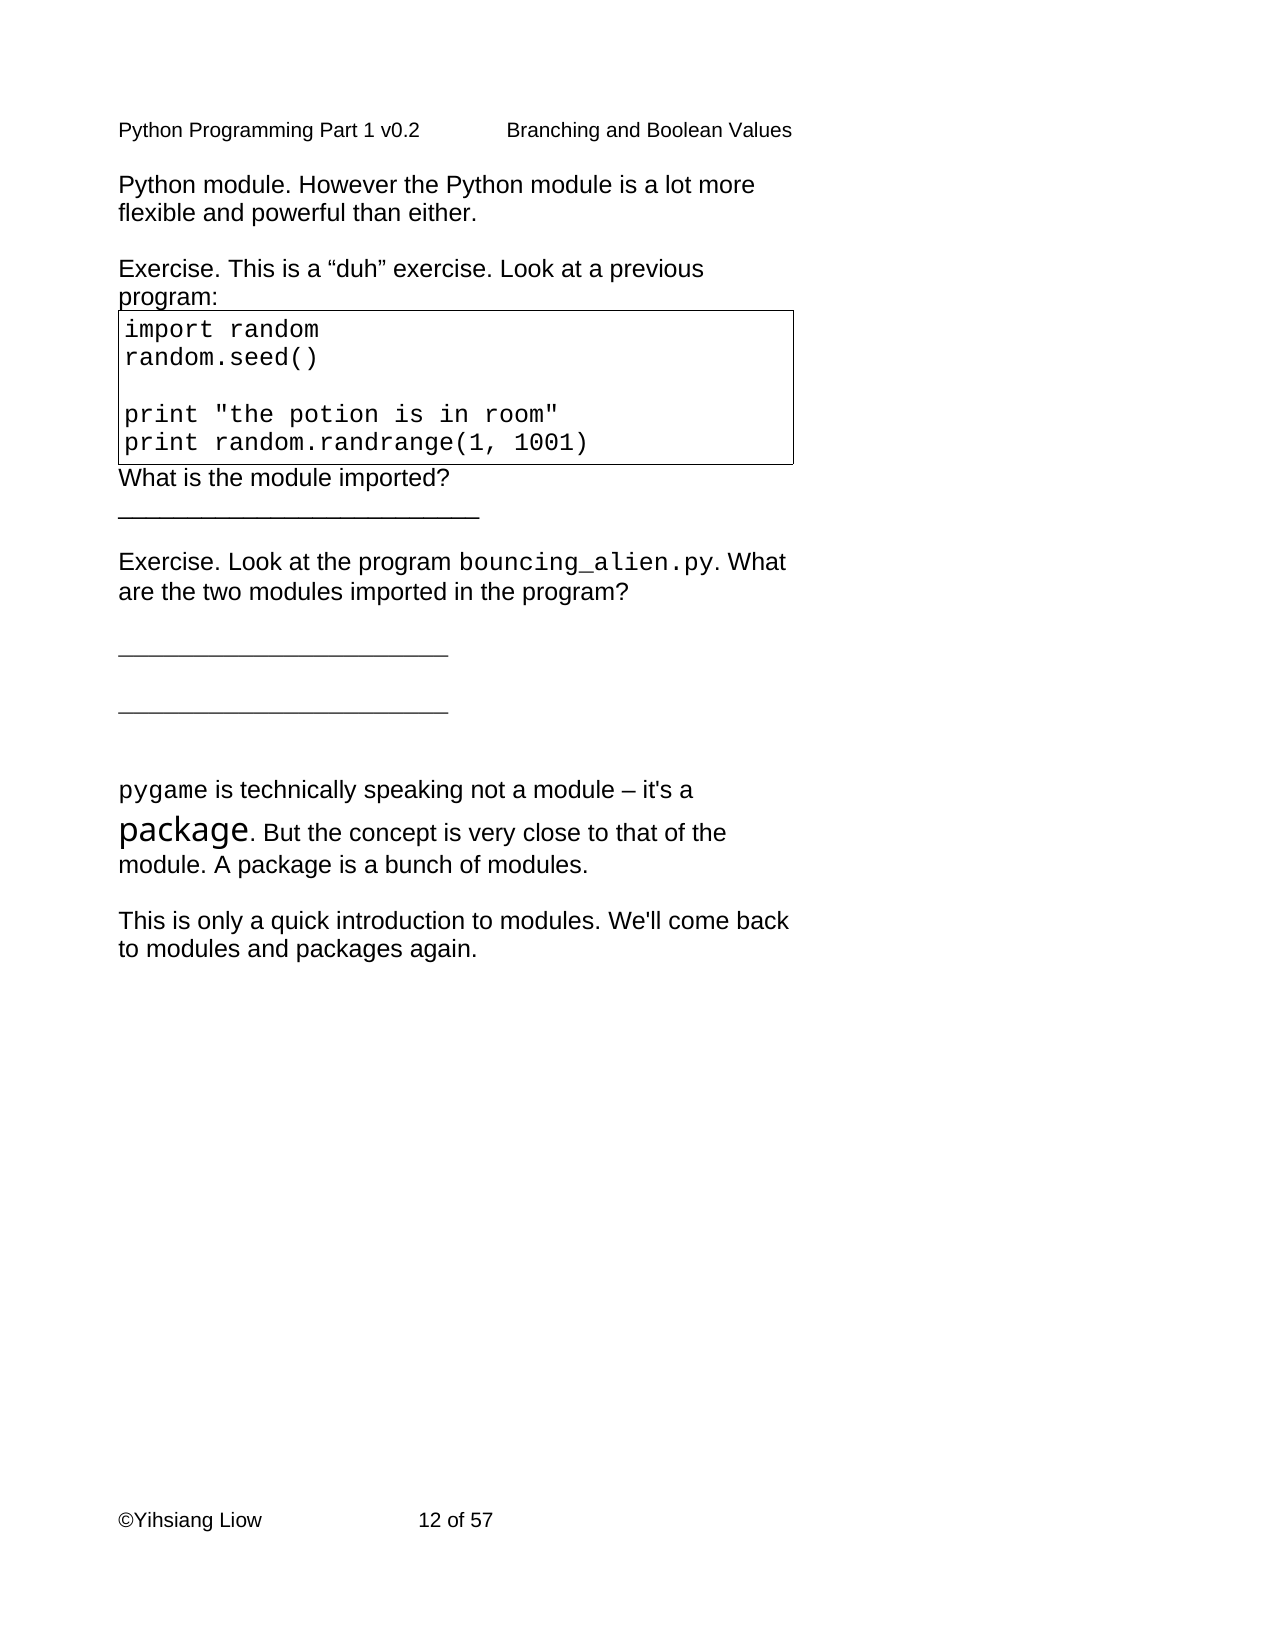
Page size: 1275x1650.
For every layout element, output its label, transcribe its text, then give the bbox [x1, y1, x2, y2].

table_header import random random.seed() print "the potion is in room" print random.randrange(1, 1001) [119, 311, 793, 464]
text ______________________ [118, 634, 793, 662]
text Exercise. Look at the program bouncing_alien.py. What are the two modules imported in the program? [118, 547, 793, 606]
text ______________________ [118, 691, 793, 719]
text __________________________ [118, 492, 793, 519]
text pygame is technically speaking not a module – it's a package. But the concept is very close to that of the module. A package is a bunch of modules. [118, 776, 793, 879]
text This is only a quick introduction to modules. We'll come back to modules and packages again. [118, 907, 793, 963]
text Exercise. This is a “duh” exercise. Look at a previous program: [118, 254, 793, 310]
text Python module. However the Python module is a lot more flexible and powerful than either. [118, 171, 793, 227]
text What is the module imported? [118, 465, 793, 492]
